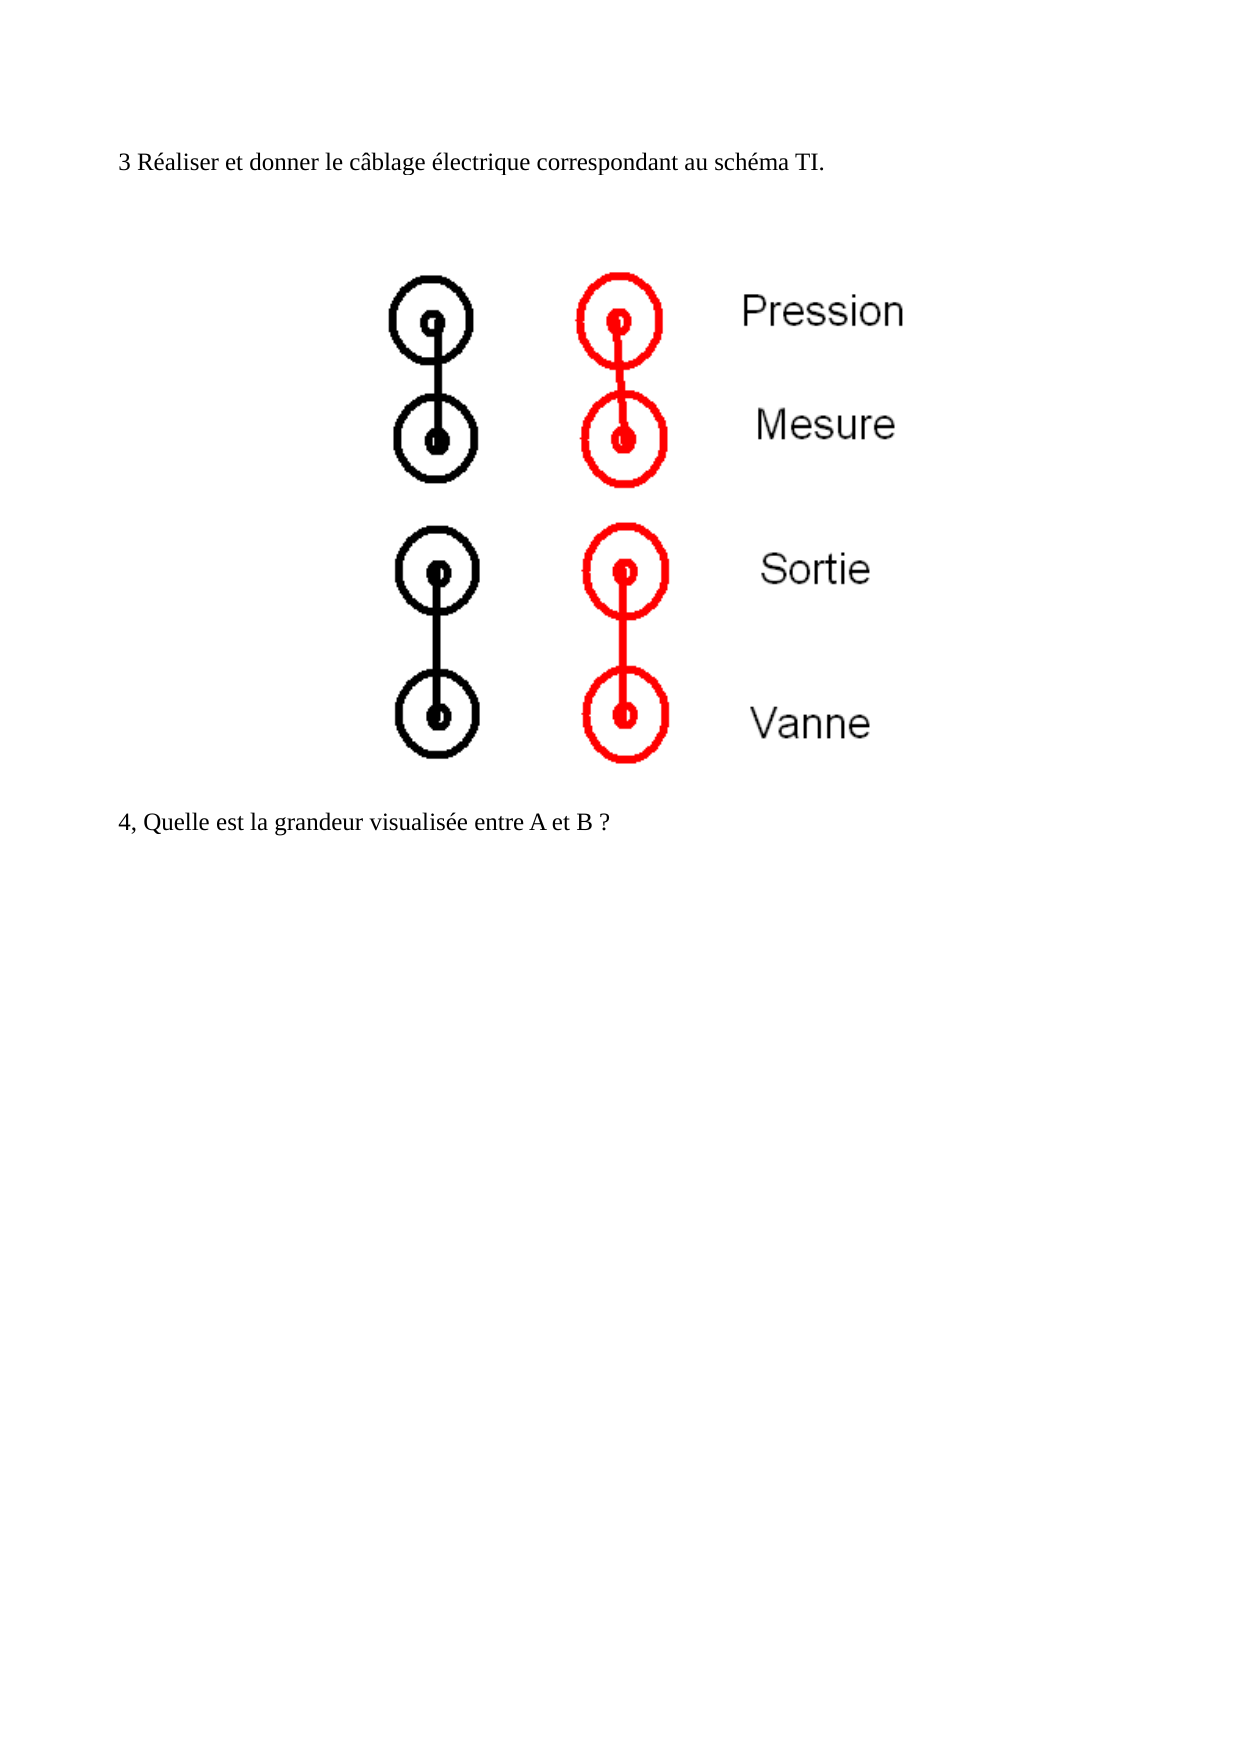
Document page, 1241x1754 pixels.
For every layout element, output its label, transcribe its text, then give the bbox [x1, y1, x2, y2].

text 4, Quelle est la grandeur visualisée entre A et B ? [118, 176, 1122, 836]
text 3 Réaliser et donner le câblage électrique correspondant au schéma TI. [118, 147, 1122, 176]
